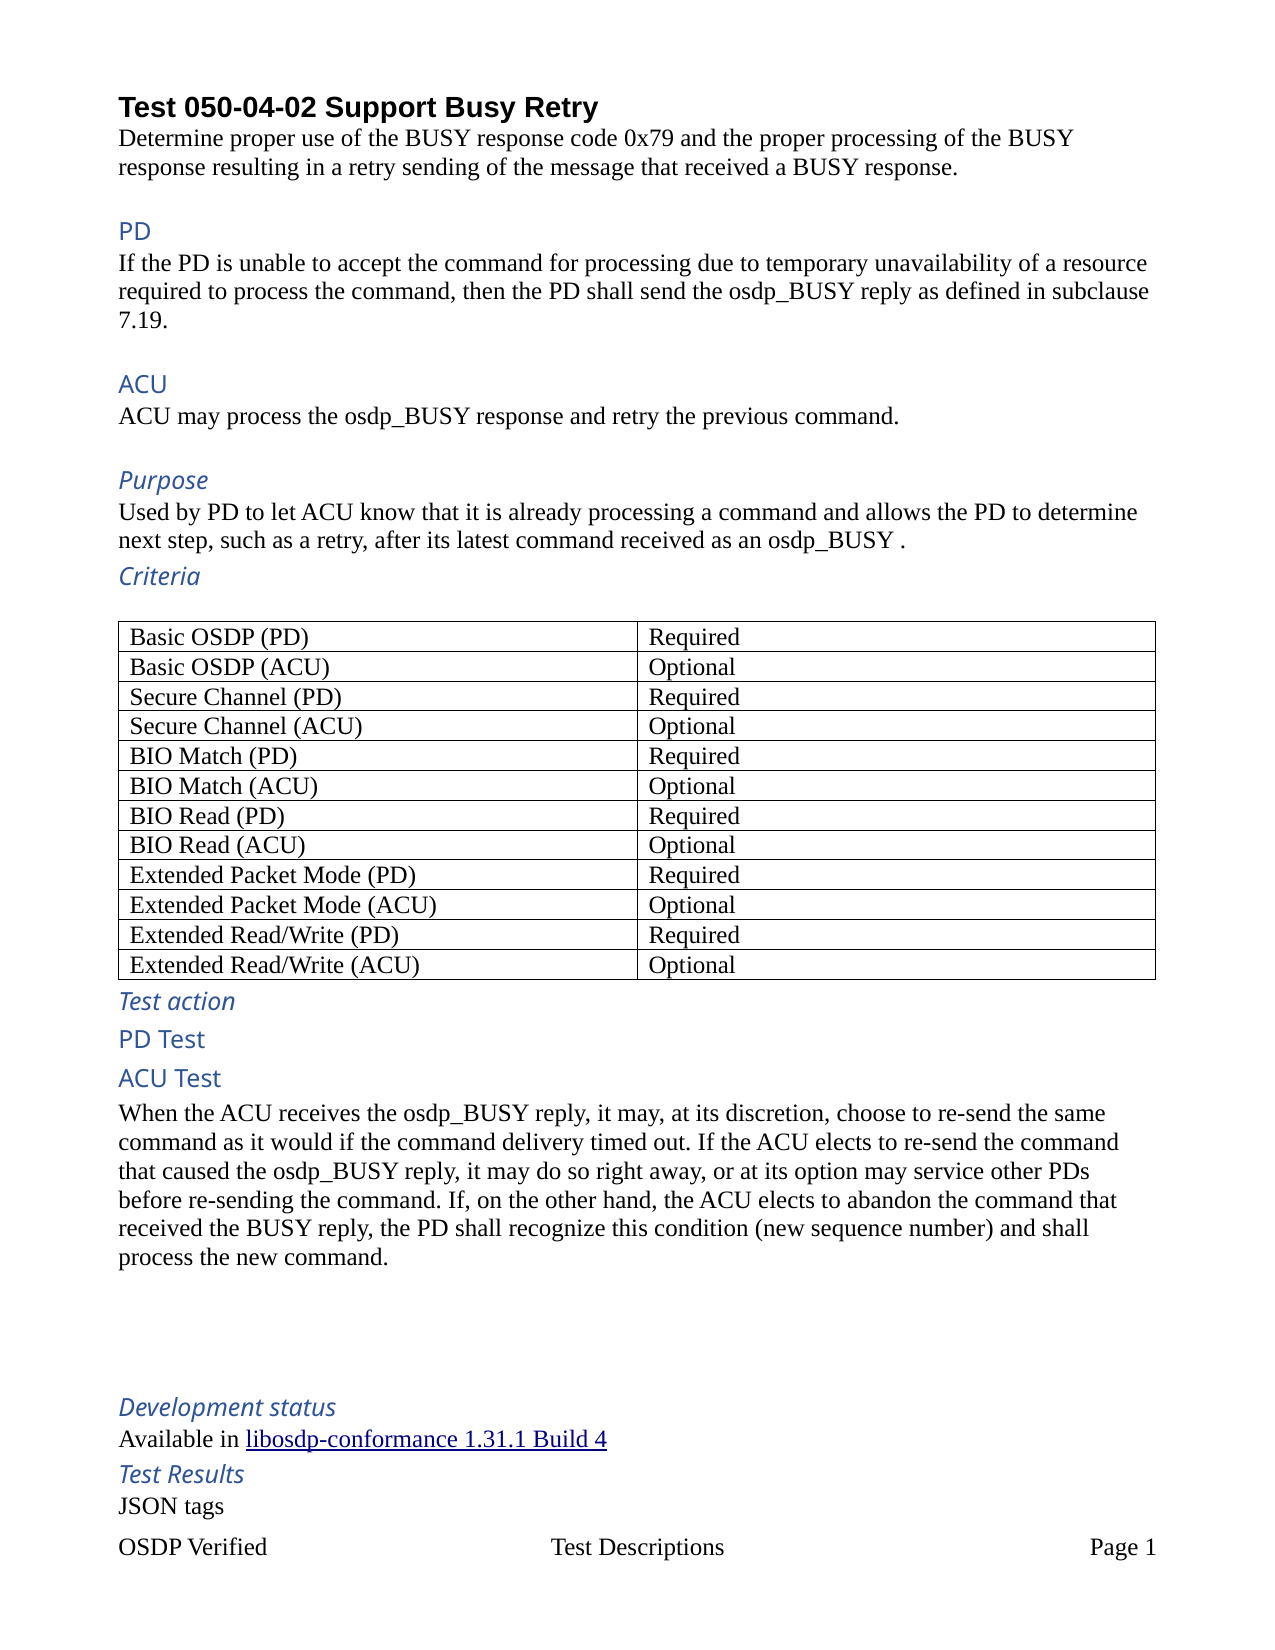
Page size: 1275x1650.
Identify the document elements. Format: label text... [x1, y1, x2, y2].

table_cell Optional [638, 831, 1155, 859]
text JSON tags [118, 1491, 1157, 1520]
subtitle Criteria [118, 558, 1157, 592]
subtitle ACU [118, 367, 1157, 401]
text Determine proper use of the BUSY response code 0x79 and the proper processing of the BUSY response resulting in a retry sending of the message that received a BUSY response. [118, 123, 1157, 181]
text If the PD is unable to accept the command for processing due to temporary unavailability of a resource required to process the command, then the PD shall send the osdp_BUSY reply as defined in subclause 7.19. [118, 248, 1157, 334]
table_cell BIO Match (ACU) [119, 771, 637, 800]
table_cell Basic OSDP (ACU) [119, 652, 637, 681]
table_cell Secure Channel (ACU) [119, 711, 637, 740]
subtitle Development status [118, 1390, 1157, 1424]
subtitle Purpose [118, 462, 1157, 497]
table_cell Extended Read/Write (PD) [119, 920, 637, 949]
table_cell Required [638, 741, 1155, 770]
table_cell Optional [638, 890, 1155, 919]
subtitle Test action [118, 984, 1157, 1018]
text ACU may process the osdp_BUSY response and retry the previous command. [118, 401, 1157, 429]
table_cell Extended Packet Mode (ACU) [119, 890, 637, 919]
table_header Basic OSDP (PD) [119, 622, 637, 651]
table_cell BIO Match (PD) [119, 741, 637, 770]
table_cell Optional [638, 950, 1155, 978]
table_cell Required [638, 801, 1155, 829]
subtitle When the ACU receives the osdp_BUSY reply, it may, at its discretion, choose to re-send the same command as it would if the command delivery timed out. If the ACU elects to re-send the command that caused the osdp_BUSY reply, it may do so right away, or at its option may service other PDs before re-sending the command. If, on the other hand, the ACU elects to abandon the command that received the BUSY reply, the PD shall recognize this condition (new sequence number) and shall process the new command. [118, 1098, 1157, 1271]
text Used by PD to let ACU know that it is already processing a command and allows the PD to determine next step, such as a retry, after its latest command received as an osdp_BUSY . [118, 497, 1157, 554]
subtitle PD [118, 213, 1157, 248]
subtitle ACU Test [118, 1060, 1157, 1094]
table_cell BIO Read (ACU) [119, 831, 637, 859]
table_cell Optional [638, 652, 1155, 681]
text Available in libosdp-conformance 1.31.1 Build 4 [118, 1424, 1157, 1453]
subtitle PD Test [118, 1022, 1157, 1056]
table_cell Required [638, 860, 1155, 889]
table_cell Secure Channel (PD) [119, 682, 637, 710]
table_cell Required [638, 682, 1155, 710]
table_cell Required [638, 920, 1155, 949]
subtitle Test Results [118, 1457, 1157, 1491]
table_cell BIO Read (PD) [119, 801, 637, 829]
table_header Required [638, 622, 1155, 651]
table_cell Extended Read/Write (ACU) [119, 950, 637, 978]
table_cell Optional [638, 711, 1155, 740]
table_cell Extended Packet Mode (PD) [119, 860, 637, 889]
table_cell Optional [638, 771, 1155, 800]
subtitle Test 050-04-02 Support Busy Retry [118, 89, 1157, 123]
